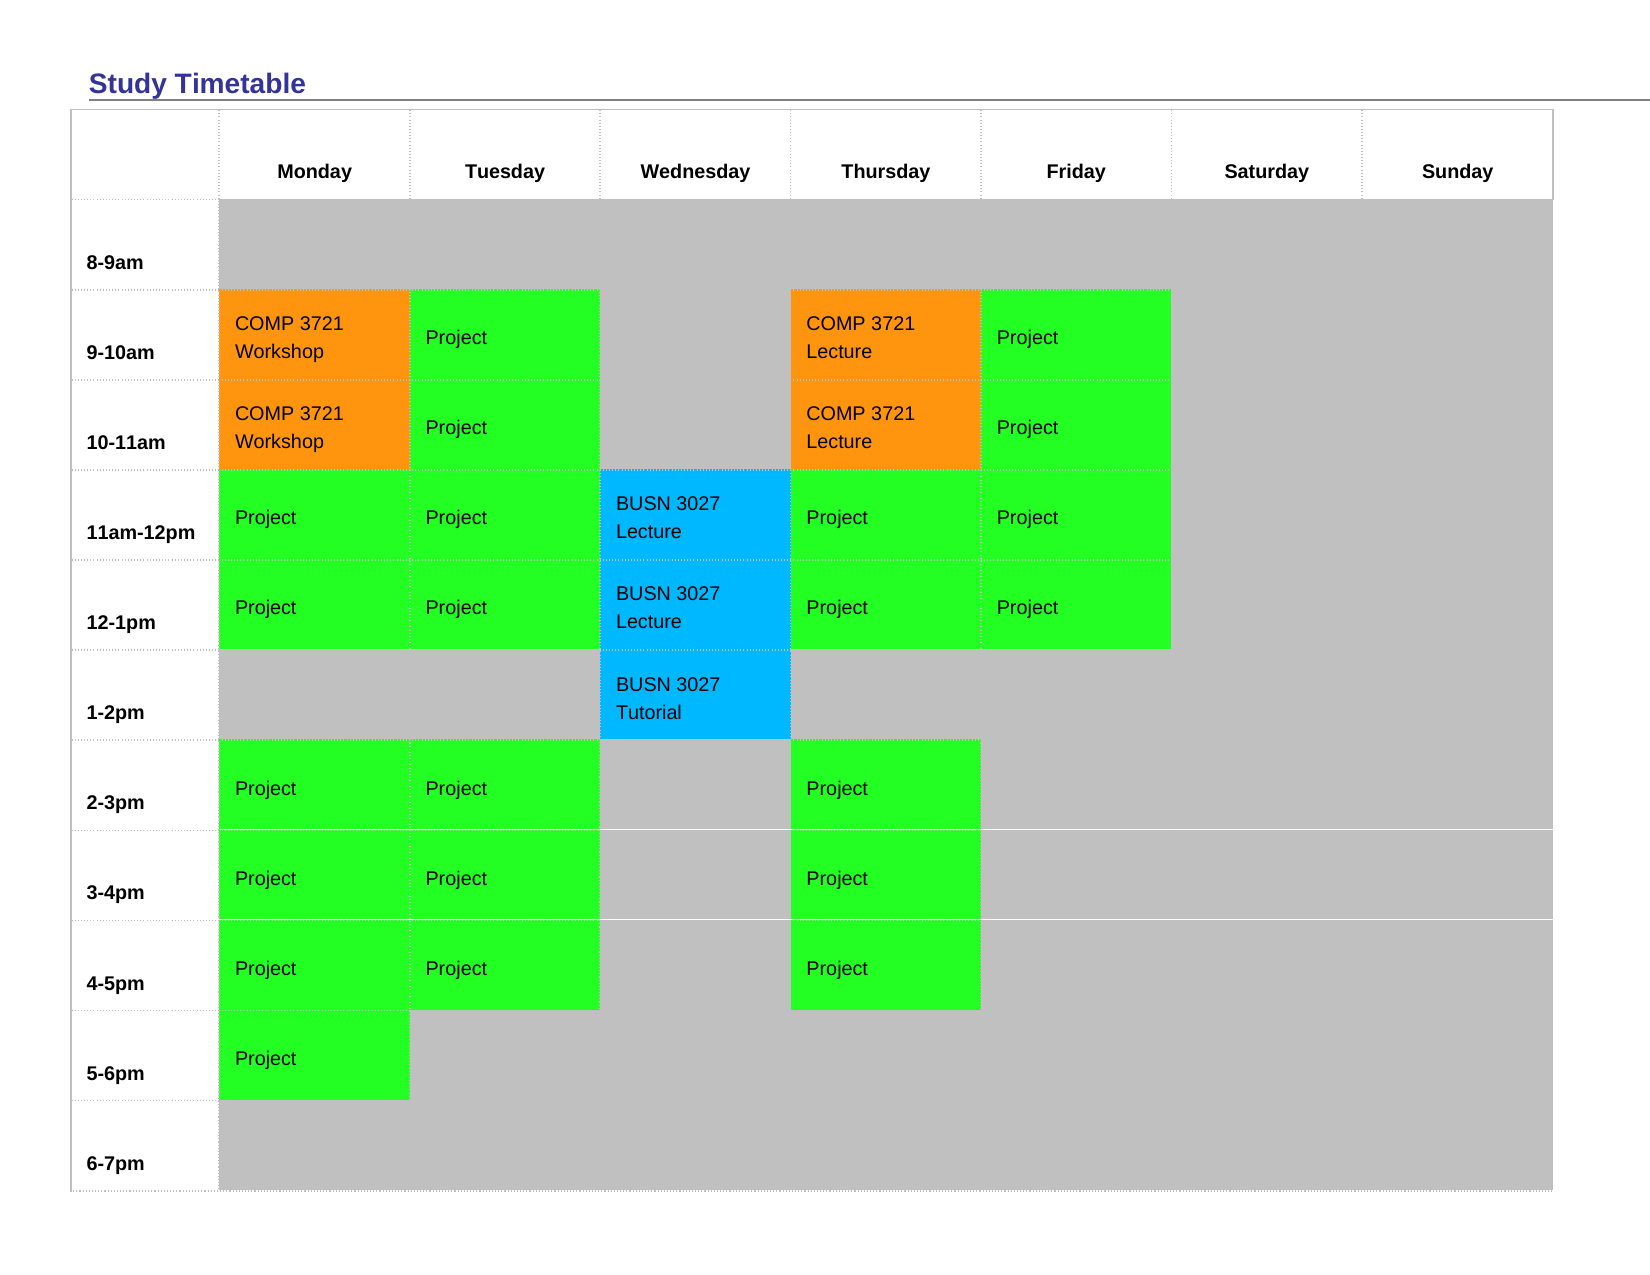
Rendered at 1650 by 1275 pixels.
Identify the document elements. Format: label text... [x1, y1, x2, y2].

table_cell [1171, 559, 1362, 649]
table_cell [600, 1100, 791, 1190]
table_cell Project [219, 920, 410, 1010]
table_cell Project [219, 1010, 410, 1100]
table_cell [1171, 920, 1362, 1010]
table_cell Project [981, 469, 1171, 559]
table_cell 9-10am [72, 289, 219, 379]
table_cell [1171, 1010, 1362, 1100]
table_cell [410, 199, 600, 289]
table_cell [219, 199, 410, 289]
table_cell [1362, 469, 1553, 559]
table_cell Project [791, 469, 981, 559]
table_cell [1171, 830, 1362, 919]
table_cell 11am-12pm [72, 469, 219, 559]
table_cell [600, 1010, 791, 1100]
table_cell BUSN 3027 Lecture [600, 559, 791, 649]
table_cell [1171, 199, 1362, 289]
table_cell [791, 199, 981, 289]
table_cell 2-3pm [72, 739, 219, 829]
table_cell [1362, 379, 1553, 469]
table_cell Project [791, 830, 981, 919]
table_cell Project [410, 559, 600, 649]
table_cell [1362, 920, 1553, 1010]
table_cell 3-4pm [72, 830, 219, 919]
picture [632, 244, 702, 248]
table_cell Project [791, 739, 981, 829]
table_cell [1171, 289, 1362, 379]
table_cell [600, 199, 791, 289]
table_cell [1171, 739, 1362, 829]
table_cell [1362, 830, 1553, 919]
picture [1013, 244, 1083, 248]
table_cell [981, 1010, 1171, 1100]
table_cell COMP 3721 Workshop [219, 289, 410, 379]
table_cell [1171, 469, 1362, 559]
table_header Saturday [1171, 110, 1362, 199]
table_cell [1362, 1100, 1553, 1190]
table_cell [1362, 199, 1553, 289]
table_cell Project [410, 830, 600, 919]
table_cell COMP 3721 Lecture [791, 379, 981, 469]
table_cell [219, 649, 410, 739]
table_cell Project [410, 379, 600, 469]
table_cell [1171, 1100, 1362, 1190]
table_cell 10-11am [72, 379, 219, 469]
table_cell [219, 1100, 410, 1190]
table_cell BUSN 3027 Tutorial [600, 649, 791, 739]
table_header Friday [981, 110, 1171, 199]
table_cell Project [410, 289, 600, 379]
picture [1013, 875, 1152, 879]
table_cell [981, 920, 1171, 1010]
table_cell Project [219, 739, 410, 829]
table_cell [410, 1010, 600, 1100]
table_cell Project [981, 559, 1171, 649]
table_cell [600, 920, 791, 1010]
picture [1013, 965, 1152, 969]
table_cell Project [981, 379, 1171, 469]
table_cell [981, 199, 1171, 289]
table_cell [600, 739, 791, 829]
picture [1393, 965, 1533, 969]
table_cell [1362, 739, 1553, 829]
table_cell Project [791, 920, 981, 1010]
table_cell 1-2pm [72, 649, 219, 739]
table_cell [981, 1100, 1171, 1190]
table_cell [1171, 379, 1362, 469]
table_cell [410, 649, 600, 739]
table_cell 8-9am [72, 199, 219, 289]
table_header Monday [219, 110, 410, 199]
table_cell [600, 830, 791, 919]
picture [822, 244, 892, 248]
subtitle Study Timetable [89, 67, 1650, 99]
table_cell COMP 3721 Lecture [791, 289, 981, 379]
table_cell 4-5pm [72, 920, 219, 1010]
table_cell Project [219, 830, 410, 919]
table_cell [600, 289, 791, 379]
table_cell [410, 1100, 600, 1190]
table_cell [1362, 1010, 1553, 1100]
table_cell Project [791, 559, 981, 649]
table_cell [600, 379, 791, 469]
table_cell [791, 1010, 981, 1100]
table_cell Project [219, 559, 410, 649]
table_cell [791, 649, 981, 739]
picture [1203, 875, 1343, 879]
table_header [72, 110, 219, 199]
picture [1393, 244, 1464, 248]
table_cell 5-6pm [72, 1010, 219, 1100]
table_cell Project [981, 289, 1171, 379]
picture [1203, 965, 1343, 969]
table_cell [1171, 649, 1362, 739]
picture [1203, 244, 1273, 248]
table_cell [1362, 649, 1553, 739]
table_cell 12-1pm [72, 559, 219, 649]
table_header Tuesday [410, 110, 600, 199]
table_cell [1362, 559, 1553, 649]
table_cell COMP 3721 Workshop [219, 379, 410, 469]
table_cell 6-7pm [72, 1100, 219, 1190]
table_cell Project [410, 920, 600, 1010]
table_cell Project [410, 739, 600, 829]
table_header Thursday [791, 110, 981, 199]
table_cell [981, 739, 1171, 829]
table_header Sunday [1362, 110, 1552, 199]
table_cell [791, 1100, 981, 1190]
table_cell Project [410, 469, 600, 559]
table_cell [1362, 289, 1553, 379]
table_cell Project [219, 469, 410, 559]
table_cell [981, 830, 1171, 919]
table_cell BUSN 3027 Lecture [600, 469, 791, 559]
table_header Wednesday [600, 110, 791, 199]
table_cell [981, 649, 1171, 739]
picture [1393, 875, 1533, 879]
